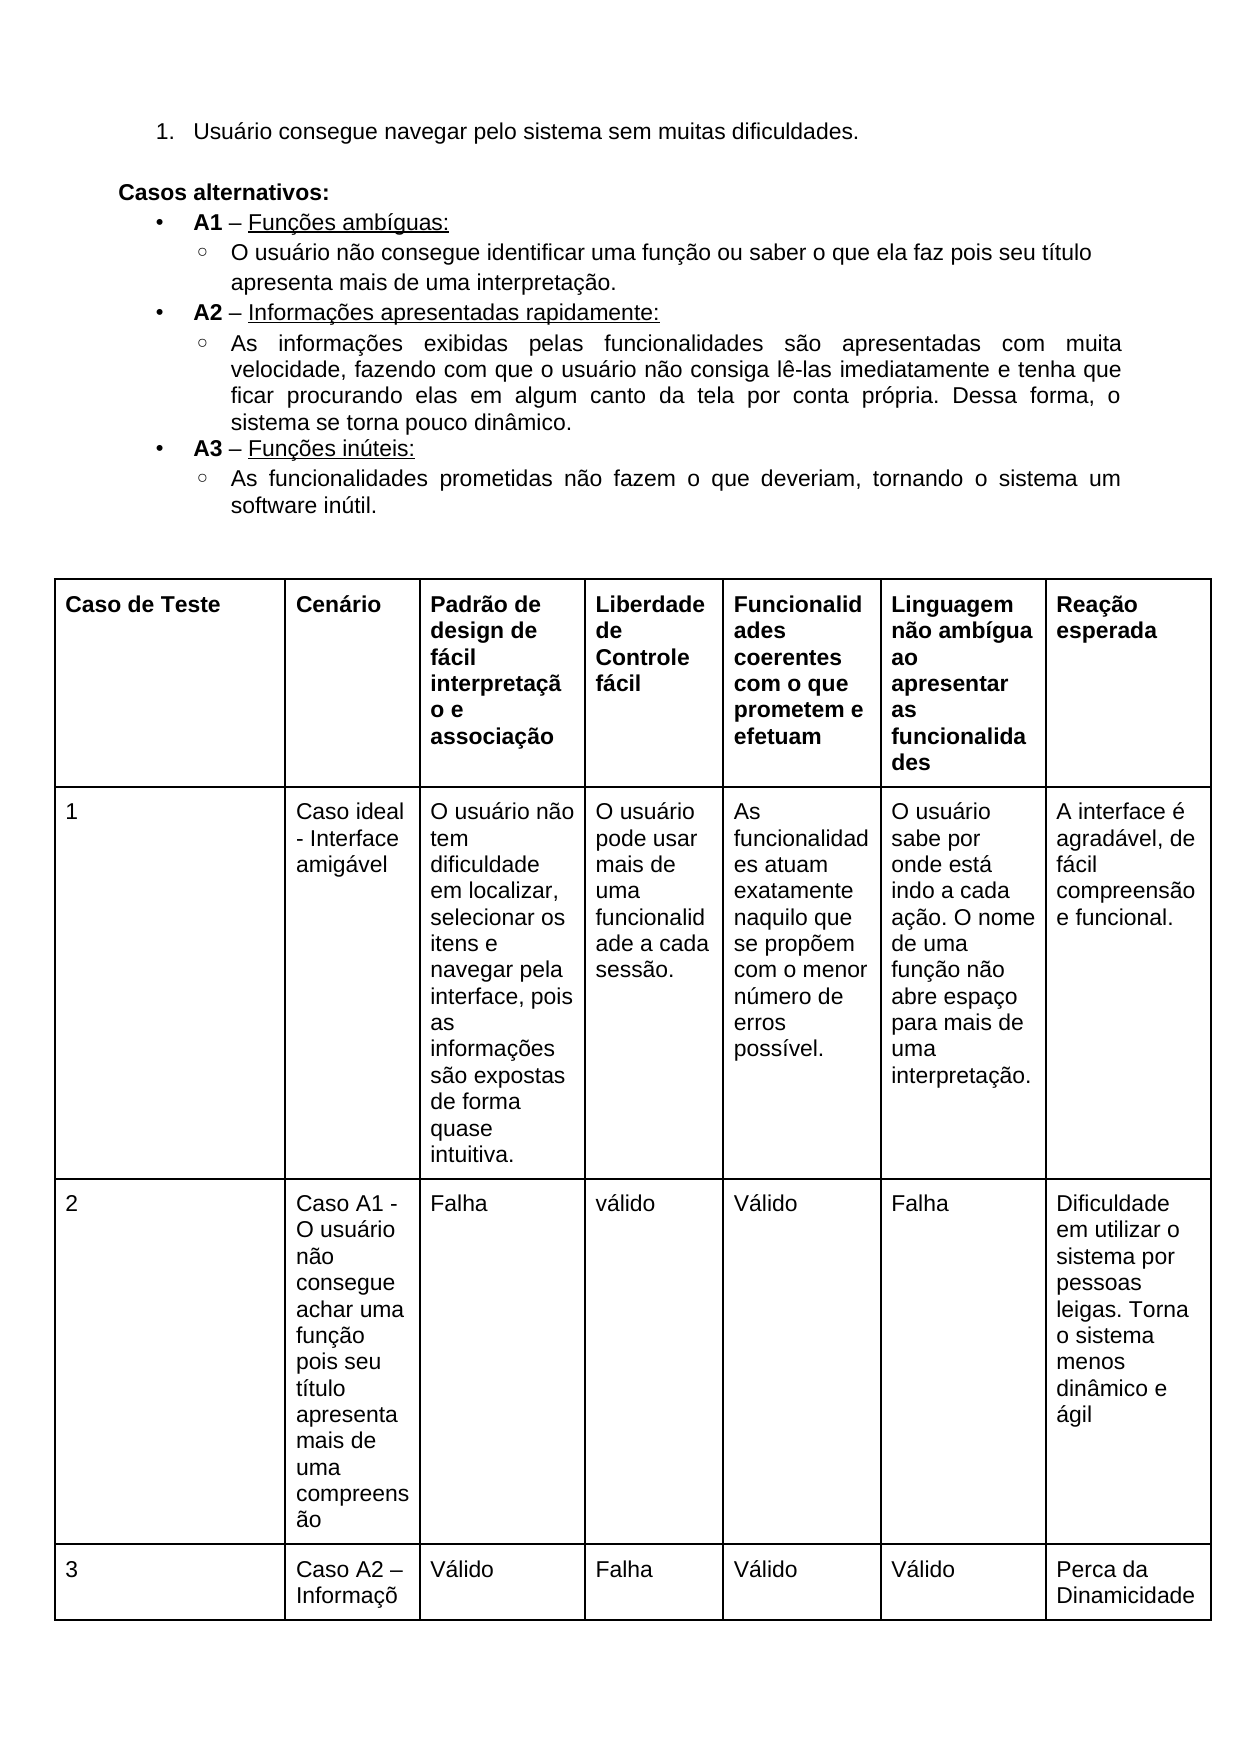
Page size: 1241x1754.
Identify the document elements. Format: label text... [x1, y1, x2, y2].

table_cell Falha [421, 1180, 584, 1543]
text Casos alternativos: [118, 178, 1122, 205]
list A3 – Funções inúteis: [156, 435, 1122, 461]
table_cell Caso ideal - Interface amigável [286, 788, 419, 1178]
list A2 – Informações apresentadas rapidamente: [156, 299, 1122, 326]
table_cell Caso A2 – Informaçõ [286, 1545, 419, 1619]
table_cell Válido [724, 1180, 880, 1543]
table_cell válido [586, 1180, 722, 1543]
list O usuário não consegue identificar uma função ou saber o que ela faz pois seu título apresenta mais de uma interpretação. [193, 239, 1122, 296]
table_cell Dificuldade em utilizar o sistema por pessoas leigas. Torna o sistema menos dinâmico e ágil [1047, 1180, 1210, 1543]
table_cell Perca da Dinamicidade [1047, 1545, 1210, 1619]
table_cell O usuário sabe por onde está indo a cada ação. O nome de uma função não abre espaço para mais de uma interpretação. [882, 788, 1045, 1178]
table_header Liberdade de Controle fácil [586, 580, 722, 786]
table_cell A interface é agradável, de fácil compreensão e funcional. [1047, 788, 1210, 1178]
table_cell Caso A1 - O usuário não consegue achar uma função pois seu título apresenta mais de uma compreensão [286, 1180, 419, 1543]
table_cell Válido [421, 1545, 584, 1619]
table_cell Válido [724, 1545, 880, 1619]
table_cell 2 [56, 1180, 284, 1543]
list Usuário consegue navegar pelo sistema sem muitas dificuldades. [156, 118, 1122, 144]
table_cell O usuário pode usar mais de uma funcionalidade a cada sessão. [586, 788, 722, 1178]
table_cell Válido [882, 1545, 1045, 1619]
table_header Linguagem não ambígua ao apresentar as funcionalidades [882, 580, 1045, 786]
table_cell Falha [882, 1180, 1045, 1543]
table_header Caso de Teste [56, 580, 284, 786]
table_header Padrão de design de fácil interpretação e associação [421, 580, 584, 786]
list As funcionalidades prometidas não fazem o que deveriam, tornando o sistema um software inútil. [193, 465, 1122, 518]
table_cell 1 [56, 788, 284, 1178]
table_header Reação esperada [1047, 580, 1210, 786]
list As informações exibidas pelas funcionalidades são apresentadas com muita velocidade, fazendo com que o usuário não consiga lê-las imediatamente e tenha que ficar procurando elas em algum canto da tela por conta própria. Dessa forma, o sistema se torna pouco dinâmico. [193, 329, 1122, 435]
table_cell 3 [56, 1545, 284, 1619]
table_cell Falha [586, 1545, 722, 1619]
list A1 – Funções ambíguas: [156, 209, 1122, 235]
table_header Cenário [286, 580, 419, 786]
table_header Funcionalidades coerentes com o que prometem e efetuam [724, 580, 880, 786]
table_cell O usuário não tem dificuldade em localizar, selecionar os itens e navegar pela interface, pois as informações são expostas de forma quase intuitiva. [421, 788, 584, 1178]
table_cell As funcionalidades atuam exatamente naquilo que se propõem com o menor número de erros possível. [724, 788, 880, 1178]
